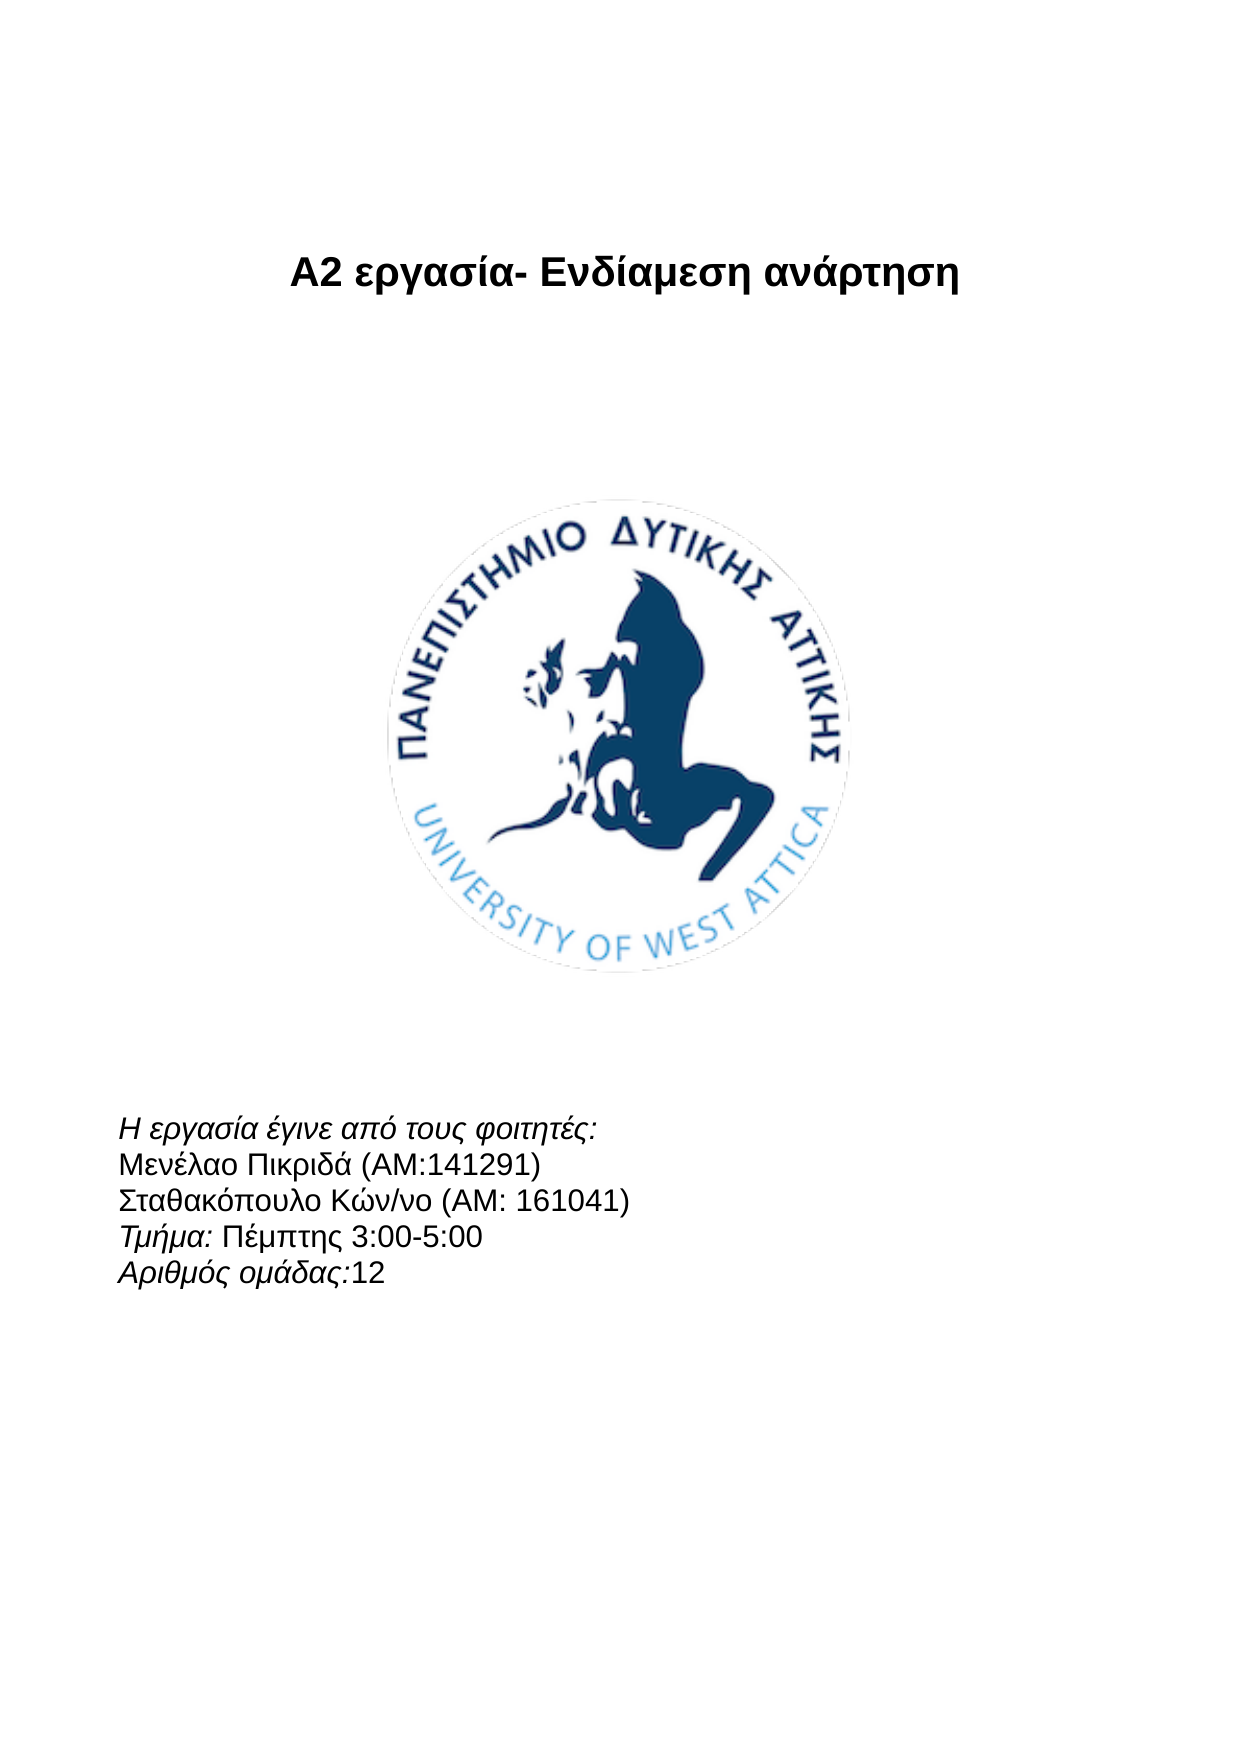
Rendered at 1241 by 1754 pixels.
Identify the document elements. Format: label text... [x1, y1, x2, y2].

text Τμήμα: Πέμπτης 3:00-5:00 [118, 1218, 1122, 1254]
text Η εργασία έγινε από τους φοιτητές: [118, 1110, 1122, 1146]
text Α2 εργασία- Ενδίαμεση ανάρτηση [118, 247, 1122, 295]
picture [353, 491, 887, 1025]
text Μενέλαο Πικριδά (ΑΜ:141291) [118, 1146, 1122, 1182]
text Αριθμός ομάδας:12 [118, 1254, 1122, 1290]
text Σταθακόπουλο Κών/νο (ΑΜ: 161041) [118, 1182, 1122, 1218]
